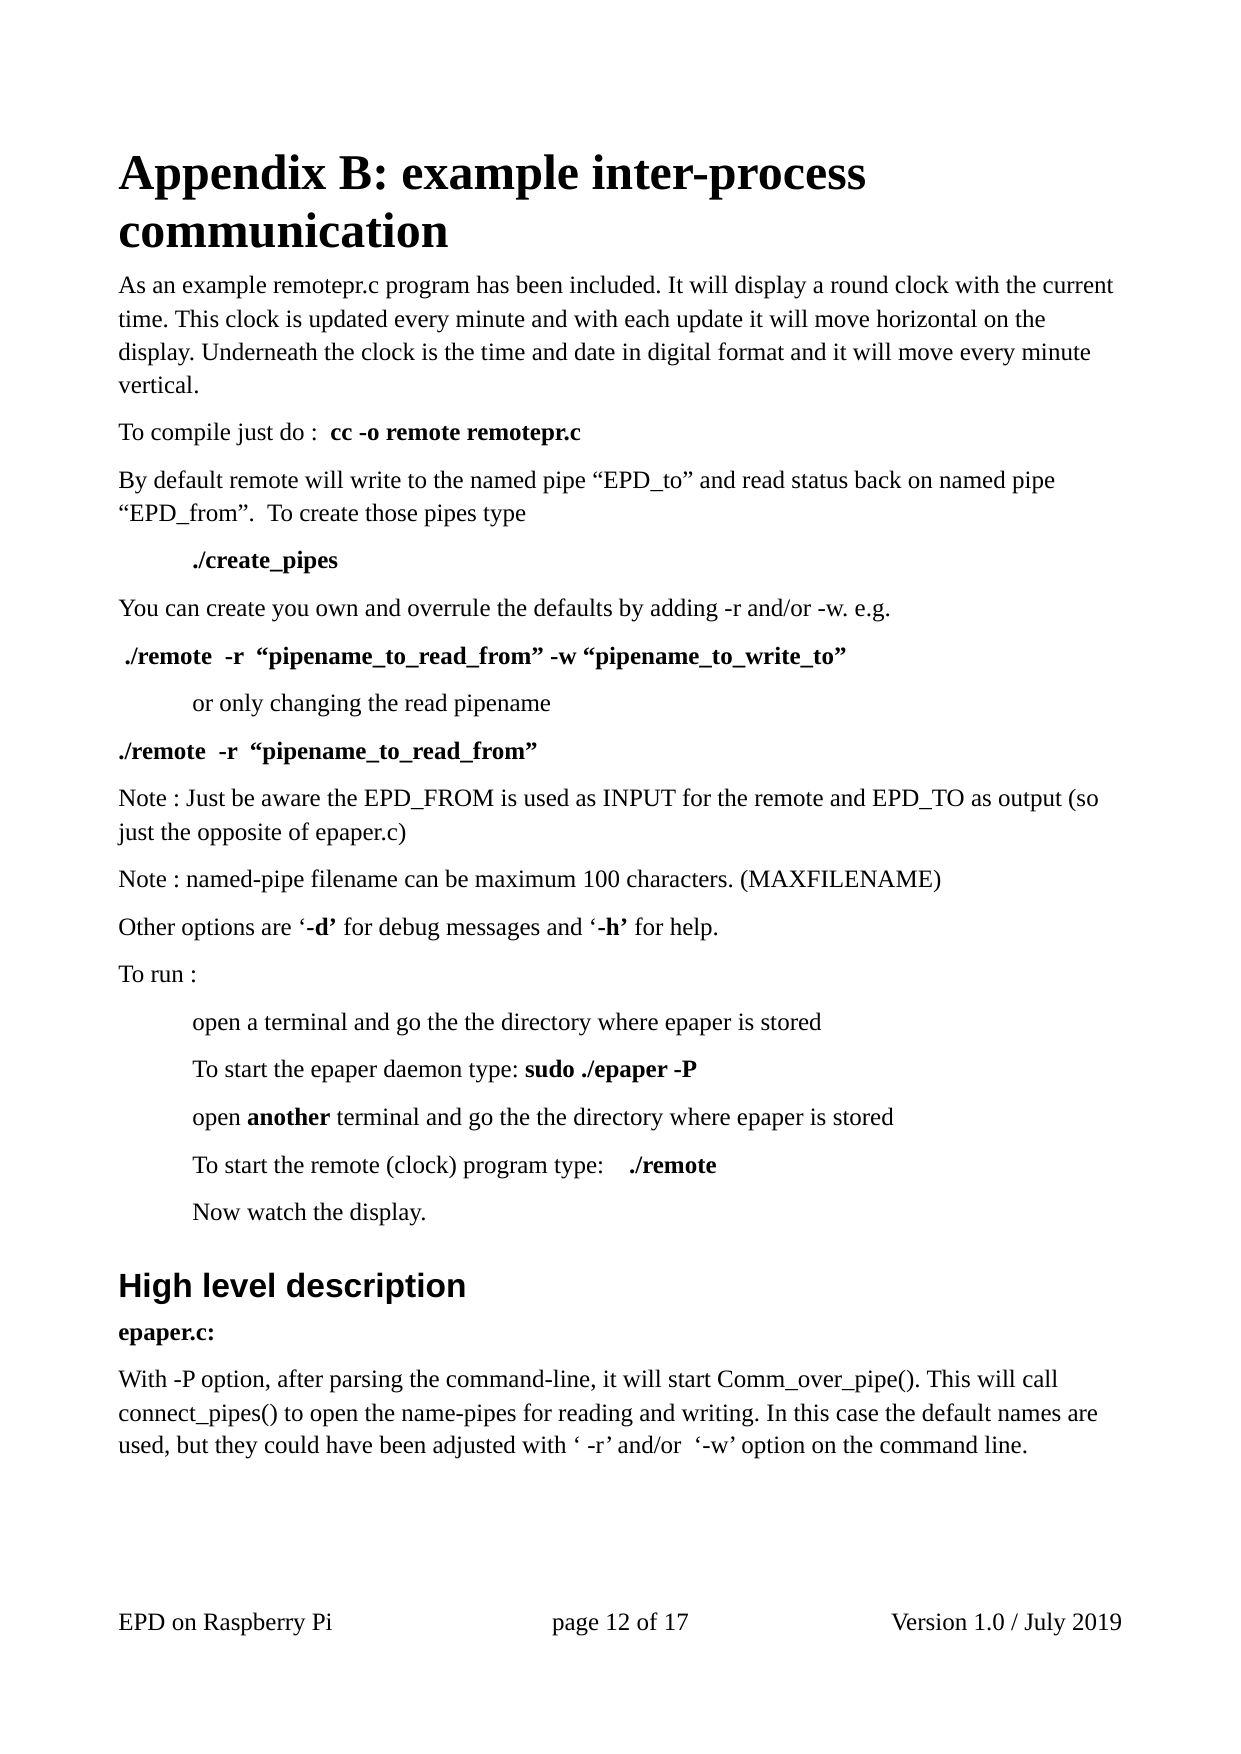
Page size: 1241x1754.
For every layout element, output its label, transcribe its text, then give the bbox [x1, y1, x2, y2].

text Other options are ‘-d’ for debug messages and ‘-h’ for help. [118, 912, 1122, 941]
text By default remote will write to the named pipe “EPD_to” and read status back on named pipe “EPD_from”. To create those pipes type [118, 465, 1122, 527]
text Note : Just be aware the EPD_FROM is used as INPUT for the remote and EPD_TO as output (so just the opposite of epaper.c) [118, 783, 1122, 845]
text To start the epaper daemon type: sudo ./epaper -P [118, 1054, 1122, 1083]
text ./remote -r “pipename_to_read_from” -w “pipename_to_write_to” [118, 641, 1122, 669]
subtitle High level description [118, 1266, 1122, 1304]
text As an example remotepr.c program has been included. It will display a round clock with the current time. This clock is updated every minute and with each update it will move horizontal on the display. Underneath the clock is the time and date in digital format and it will move every minute vertical. [118, 271, 1122, 398]
text or only changing the read pipename [118, 688, 1122, 717]
text epaper.c: [118, 1317, 1122, 1346]
text To start the remote (clock) program type: ./remote [118, 1150, 1122, 1178]
text open another terminal and go the the directory where epaper is stored [118, 1102, 1122, 1131]
text ./create_pipes [118, 546, 1122, 574]
text ./remote -r “pipename_to_read_from” [118, 736, 1122, 765]
subtitle Appendix B: example inter-process communication [118, 143, 1122, 258]
text Now watch the display. [118, 1197, 1122, 1226]
text To compile just do : cc -o remote remotepr.c [118, 417, 1122, 446]
text open a terminal and go the the directory where epaper is stored [118, 1007, 1122, 1036]
text To run : [118, 959, 1122, 988]
text Note : named-pipe filename can be maximum 100 characters. (MAXFILENAME) [118, 864, 1122, 893]
text With -P option, after parsing the command-line, it will start Comm_over_pipe(). This will call connect_pipes() to open the name-pipes for reading and writing. In this case the default names are used, but they could have been adjusted with ‘ -r’ and/or ‘-w’ option on the command line. [118, 1364, 1122, 1459]
text You can create you own and overrule the defaults by adding -r and/or -w. e.g. [118, 593, 1122, 622]
